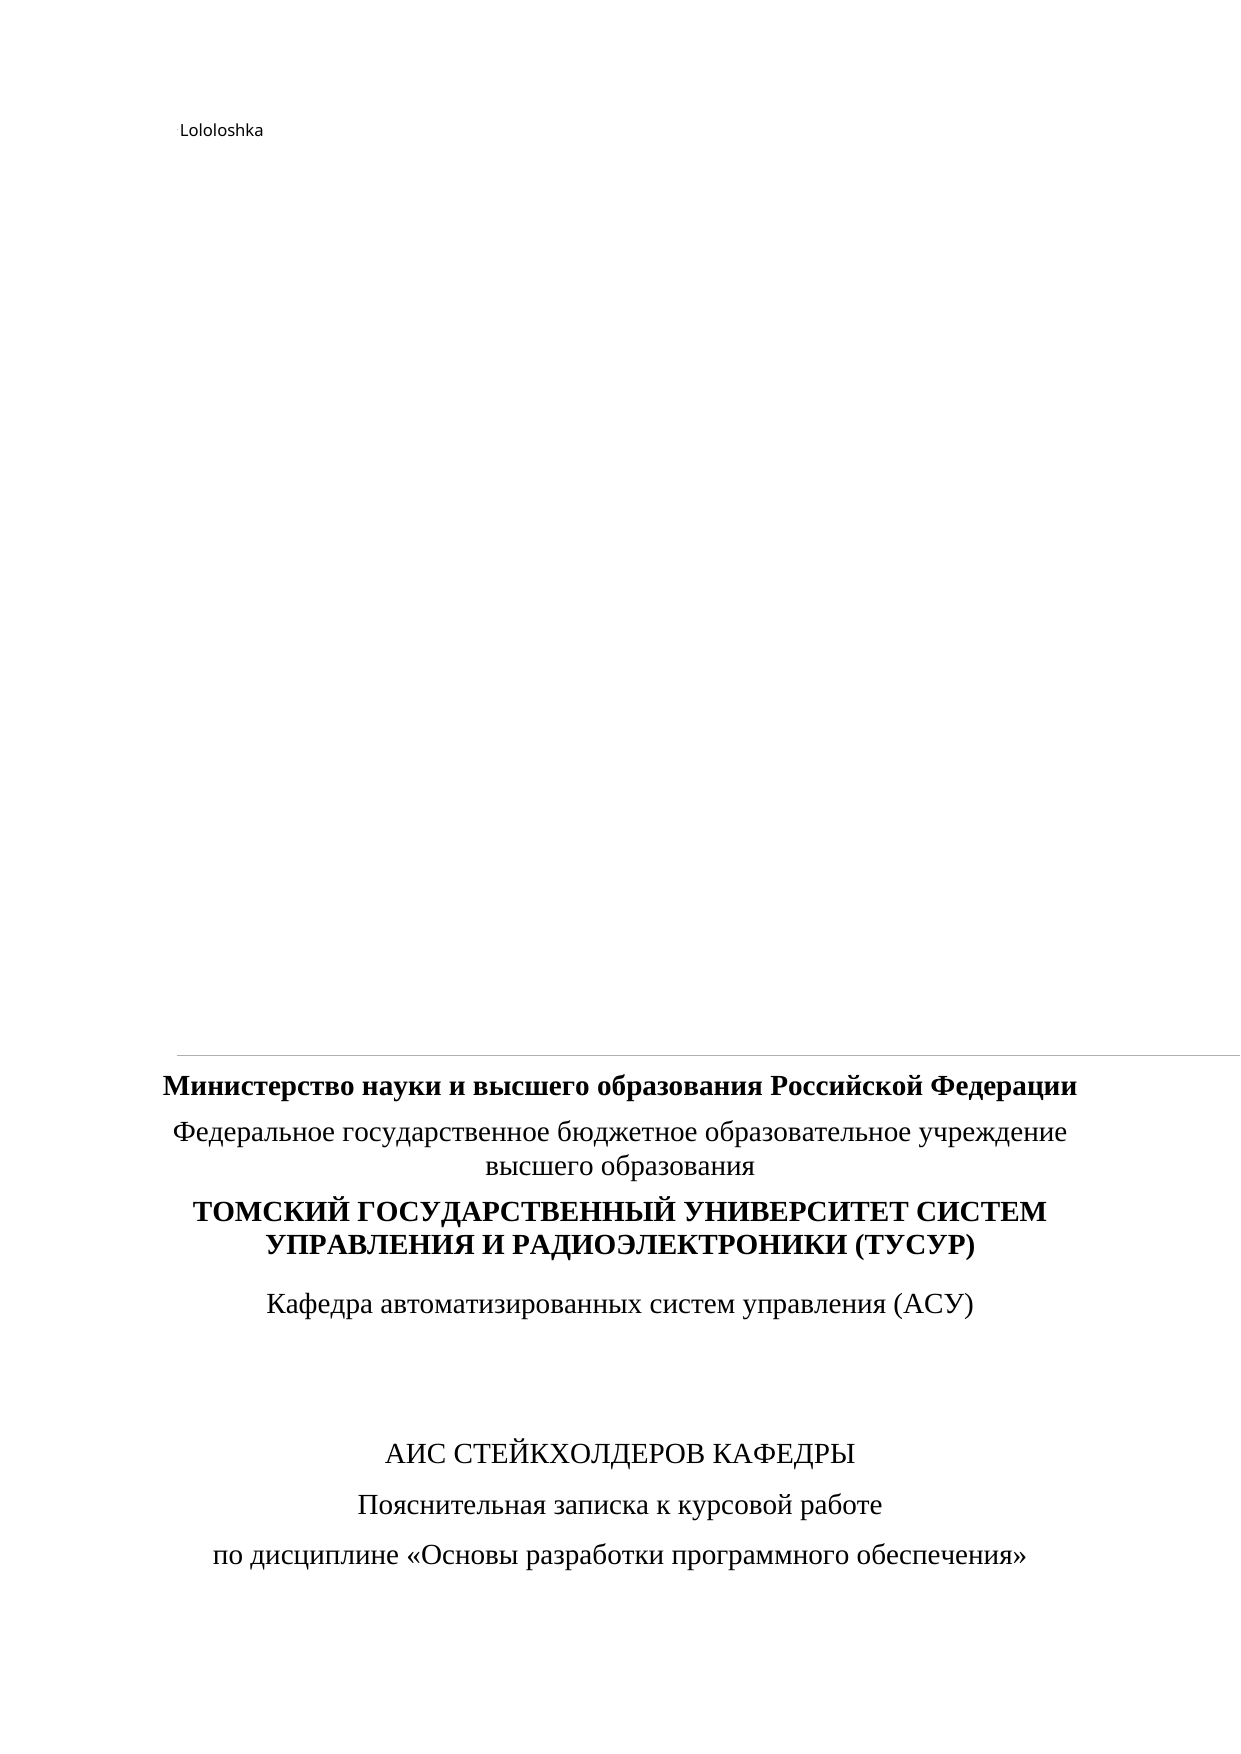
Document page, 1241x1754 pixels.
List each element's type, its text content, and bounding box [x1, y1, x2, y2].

text ТОМСКИЙ ГОСУДАРСТВЕННЫЙ УНИВЕРСИТЕТ СИСТЕМ УПРАВЛЕНИЯ И РАДИОЭЛЕКТРОНИКИ (ТУСУР) [118, 1194, 1122, 1261]
text Кафедра автоматизированных систем управления (АСУ) [118, 1286, 1122, 1319]
text Федеральное государственное бюджетное образовательное учреждение высшего образования [118, 1114, 1122, 1181]
text Министерство науки и высшего образования Российской Федерации [118, 131, 1122, 1102]
text АИС СТЕЙКХОЛДЕРОВ КАФЕДРЫ [118, 1437, 1122, 1470]
text по дисциплине «Основы разработки программного обеспечения» [118, 1537, 1122, 1571]
text Пояснительная записка к курсовой работе [118, 1487, 1122, 1520]
